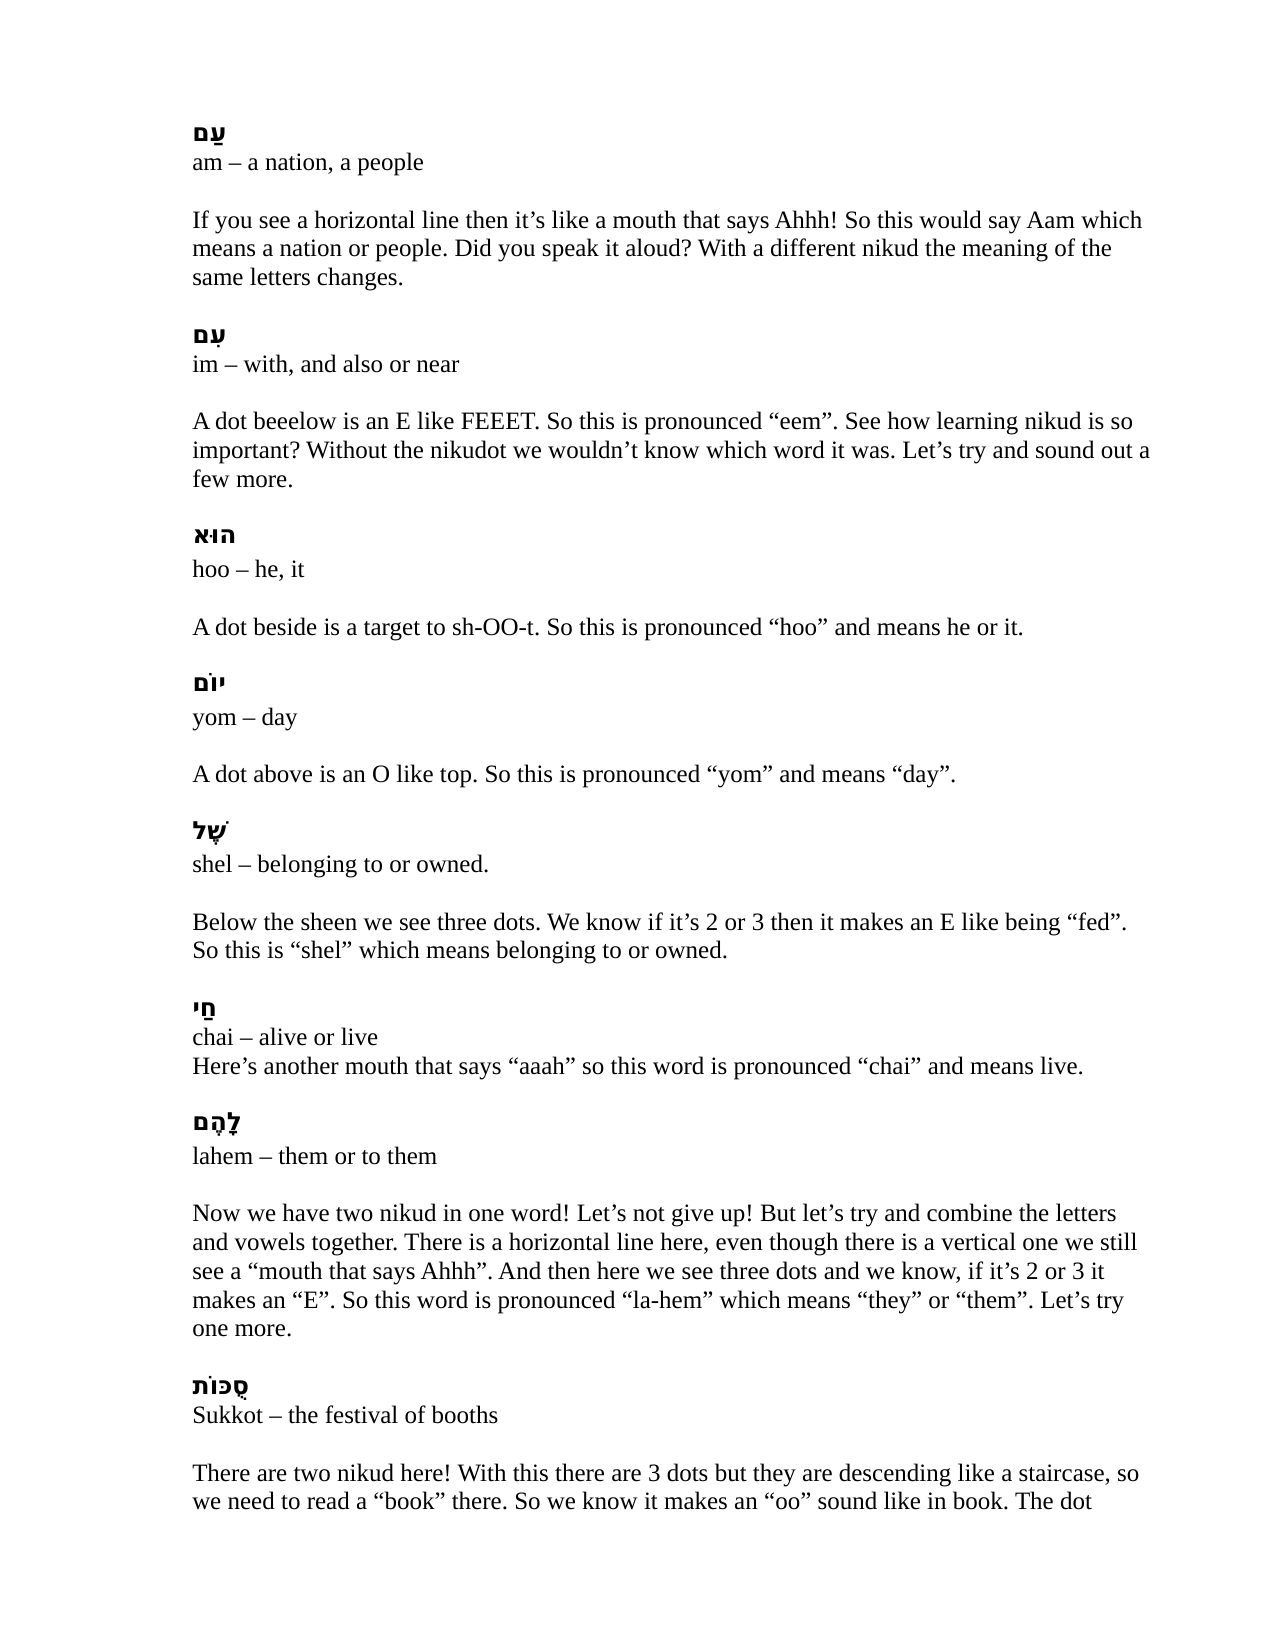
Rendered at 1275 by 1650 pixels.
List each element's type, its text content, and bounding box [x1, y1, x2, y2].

text shel – belonging to or owned. [192, 849, 1157, 878]
text hoo – he, it [192, 554, 1157, 583]
text lahem – them or to them [192, 1141, 1157, 1170]
text yom – day [192, 702, 1157, 730]
text עַם [192, 118, 1157, 147]
text There are two nikud here! With this there are 3 dots but they are descending like a staircase, so we need to read a “book” there. So we know it makes an “oo” sound like in book. The dot [192, 1458, 1157, 1515]
text chai – alive or live [192, 1022, 1157, 1051]
text If you see a horizontal line then it’s like a mouth that says Ahhh! So this would say Aam which means a nation or people. Did you speak it aloud? With a different nikud the meaning of the same letters changes. [192, 205, 1157, 291]
text Sukkot – the festival of booths [192, 1400, 1157, 1429]
text לָהֶם [192, 1108, 1157, 1141]
text A dot beside is a target to sh-OO-t. So this is pronounced “hoo” and means he or it. [192, 612, 1157, 640]
text עִם [192, 320, 1157, 349]
text הוּא [192, 521, 1157, 554]
text Here’s another mouth that says “aaah” so this word is pronounced “chai” and means live. [192, 1051, 1157, 1080]
text חַי [192, 993, 1157, 1022]
text Below the sheen we see three dots. We know if it’s 2 or 3 then it makes an E like being “fed”. So this is “shel” which means belonging to or owned. [192, 907, 1157, 964]
text am – a nation, a people [192, 147, 1157, 176]
text A dot beeelow is an E like FEEET. So this is pronounced “eem”. See how learning nikud is so important? Without the nikudot we wouldn’t know which word it was. Let’s try and sound out a few more. [192, 406, 1157, 493]
text שֶׁל [192, 817, 1157, 849]
text סֻכּוֹת [192, 1371, 1157, 1400]
text A dot above is an O like top. So this is pronounced “yom” and means “day”. [192, 759, 1157, 788]
text Now we have two nikud in one word! Let’s not give up! But let’s try and combine the letters and vowels together. There is a horizontal line here, even though there is a vertical one we still see a “mouth that says Ahhh”. And then here we see three dots and we know, if it’s 2 or 3 it makes an “E”. So this word is pronounced “la-hem” which means “they” or “them”. Let’s try one more. [192, 1198, 1157, 1342]
text יוֹם [192, 669, 1157, 702]
text im – with, and also or near [192, 349, 1157, 378]
